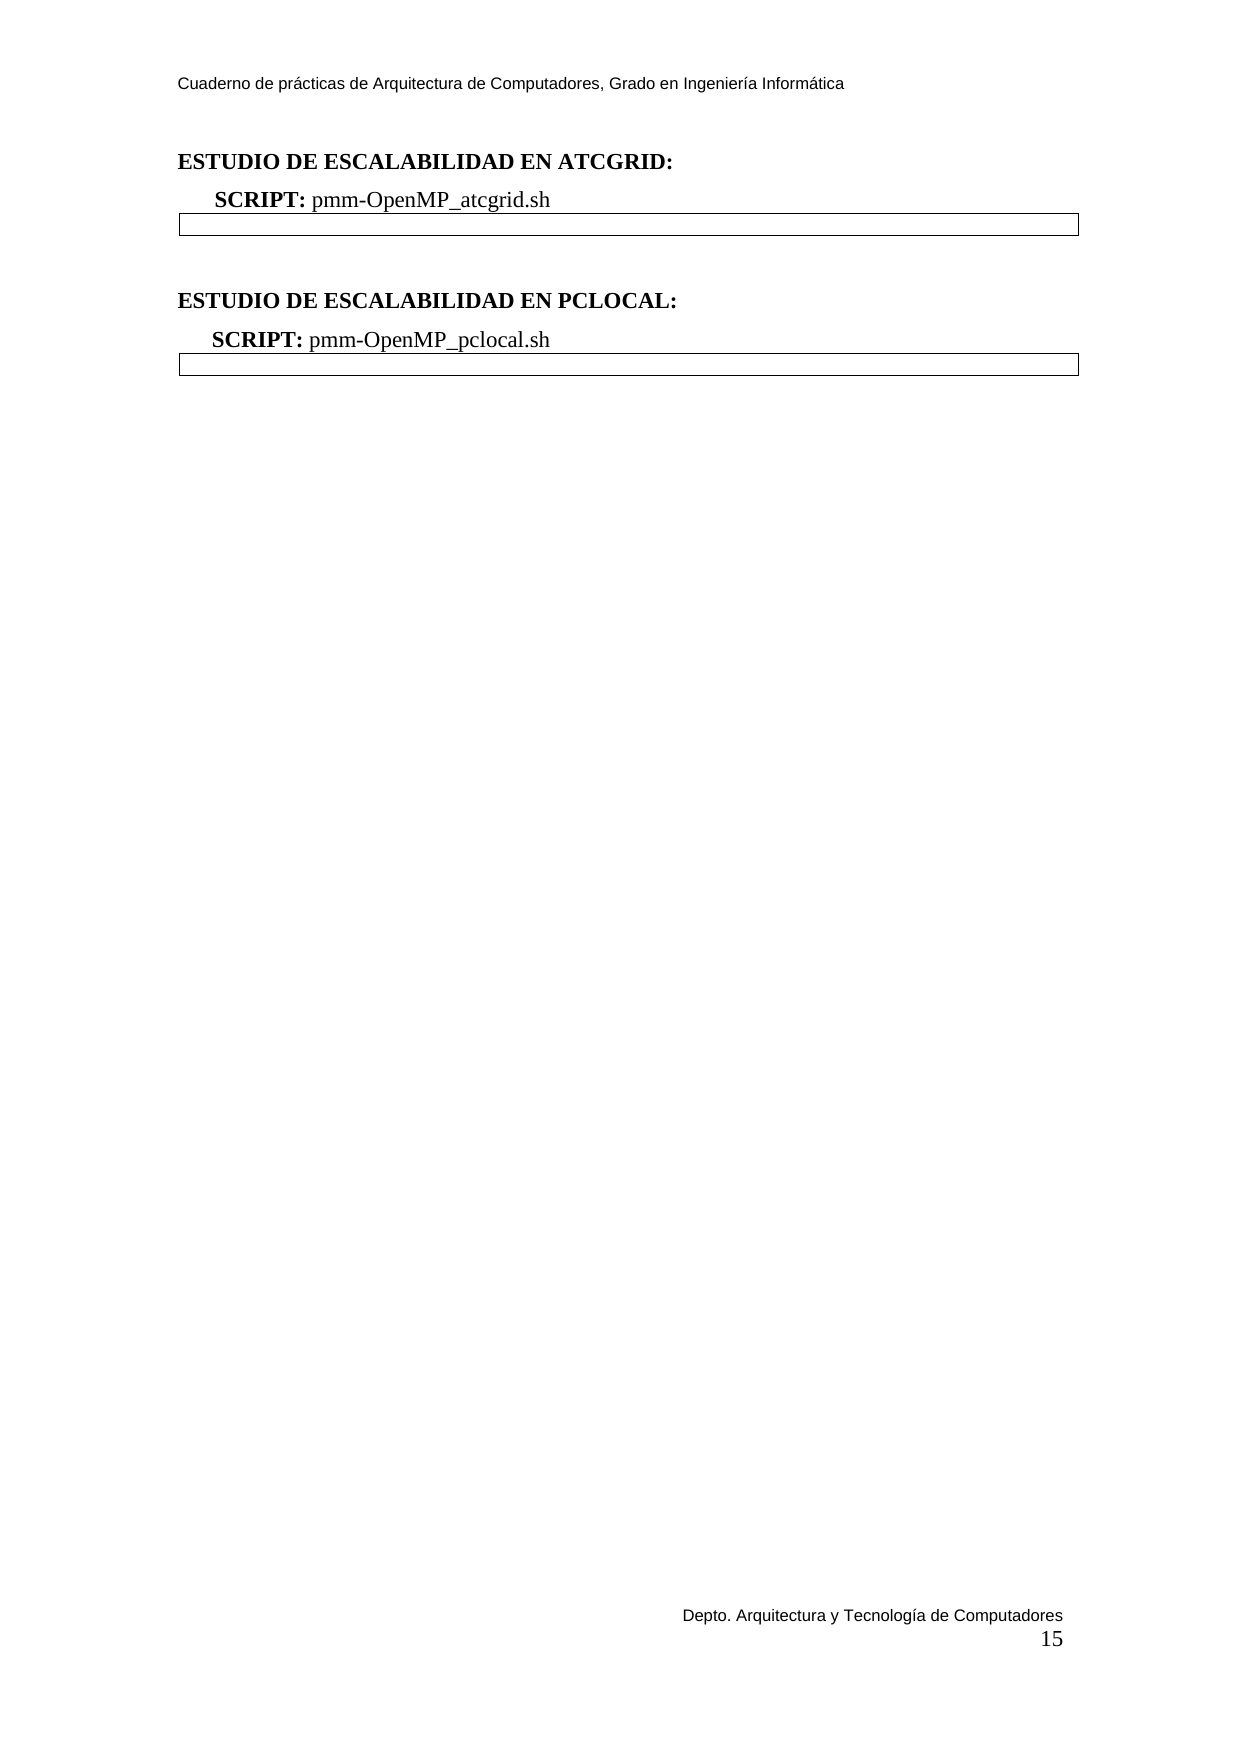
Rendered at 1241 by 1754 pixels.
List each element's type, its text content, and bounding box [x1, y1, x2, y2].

table_header [180, 354, 1078, 375]
table_header [180, 214, 1078, 235]
list SCRIPT: pmm-OpenMP_pclocal.sh [177, 326, 1063, 353]
list SCRIPT: pmm-OpenMP_atcgrid.sh [214, 187, 1063, 213]
list ESTUDIO DE ESCALABILIDAD EN PCLOCAL: [177, 288, 1063, 314]
list ESTUDIO DE ESCALABILIDAD EN ATCGRID: [177, 148, 1063, 174]
